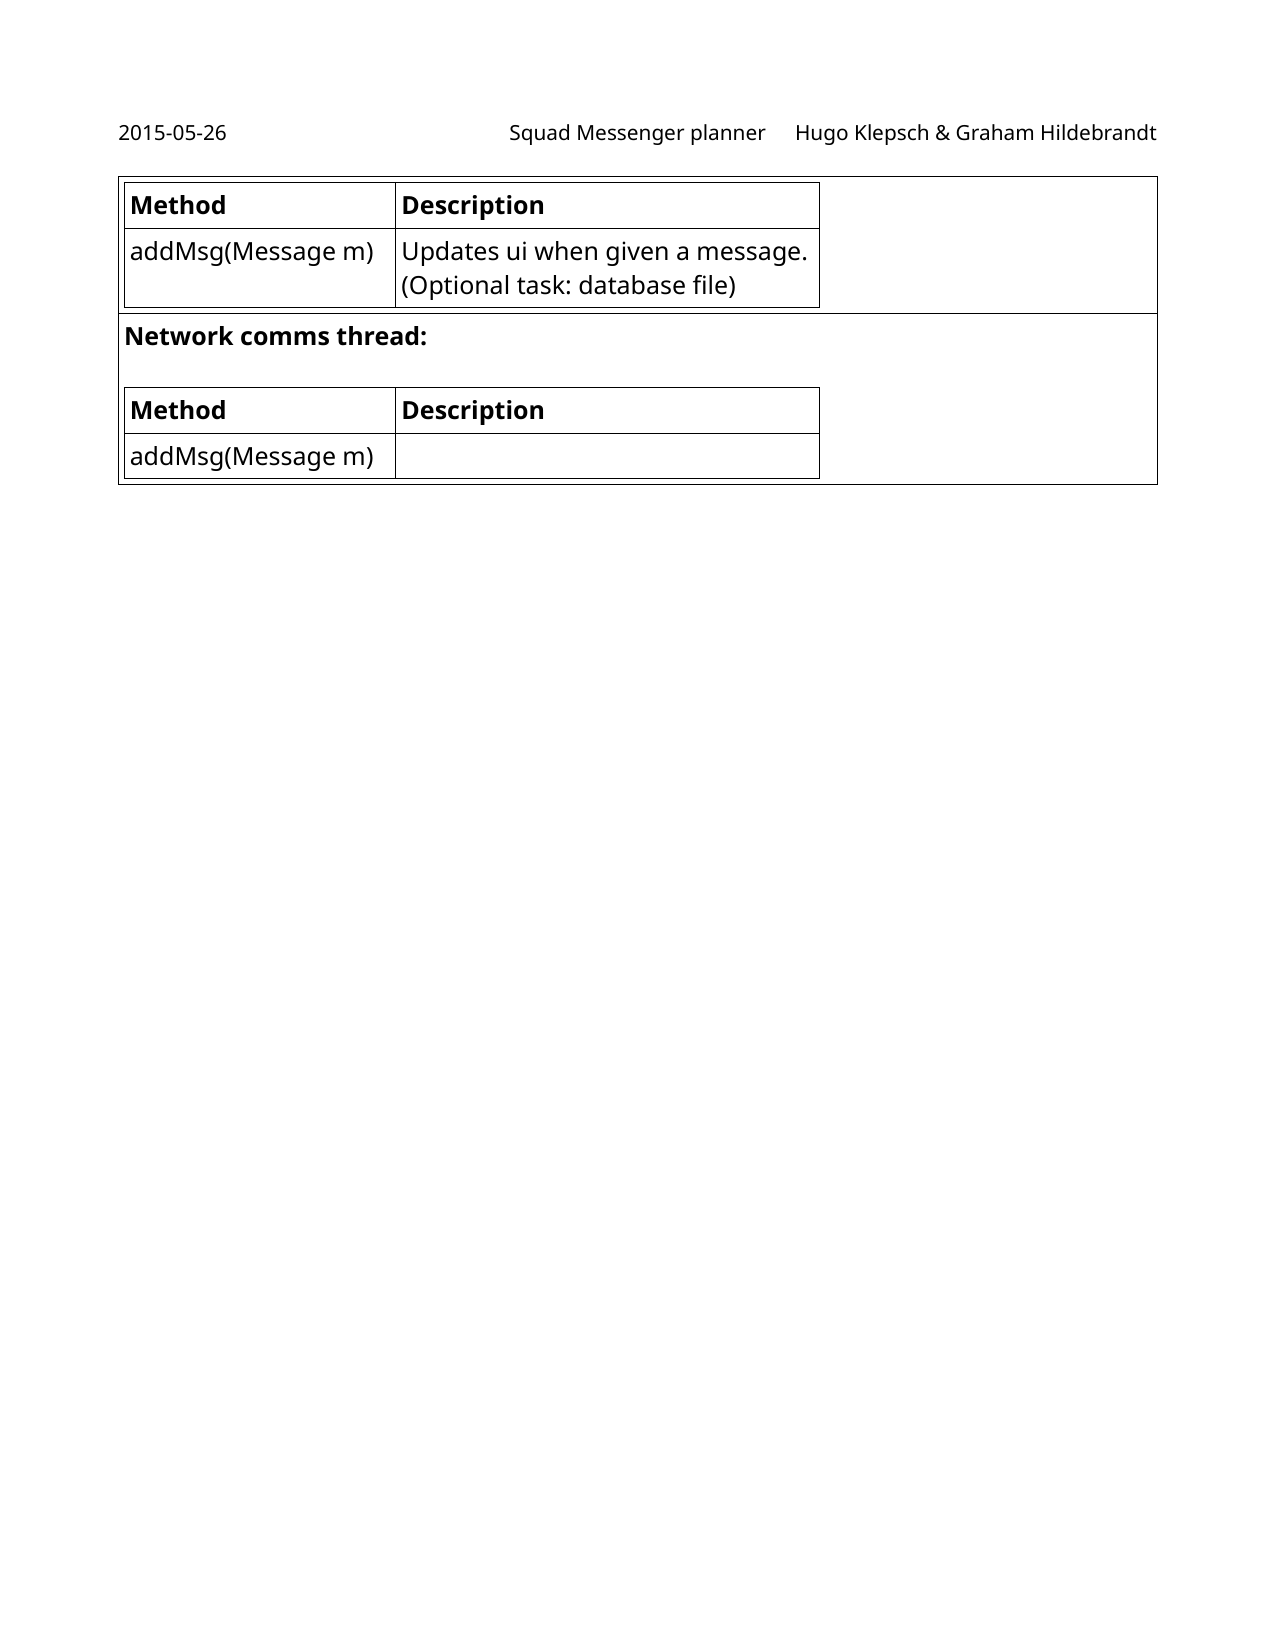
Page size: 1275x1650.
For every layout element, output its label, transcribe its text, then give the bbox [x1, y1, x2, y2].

table_cell addMsg(Message m) [125, 434, 395, 478]
table_cell [396, 434, 819, 478]
table_header Method [125, 388, 395, 433]
table_header Description [396, 183, 819, 227]
table_header Method [125, 183, 395, 227]
table_cell addMsg(Message m) [125, 229, 395, 307]
table_cell [119, 177, 1157, 313]
table_cell Network comms thread: [119, 314, 1157, 484]
table_header Description [396, 388, 819, 433]
table_cell Updates ui when given a message. (Optional task: database file) [396, 229, 819, 307]
